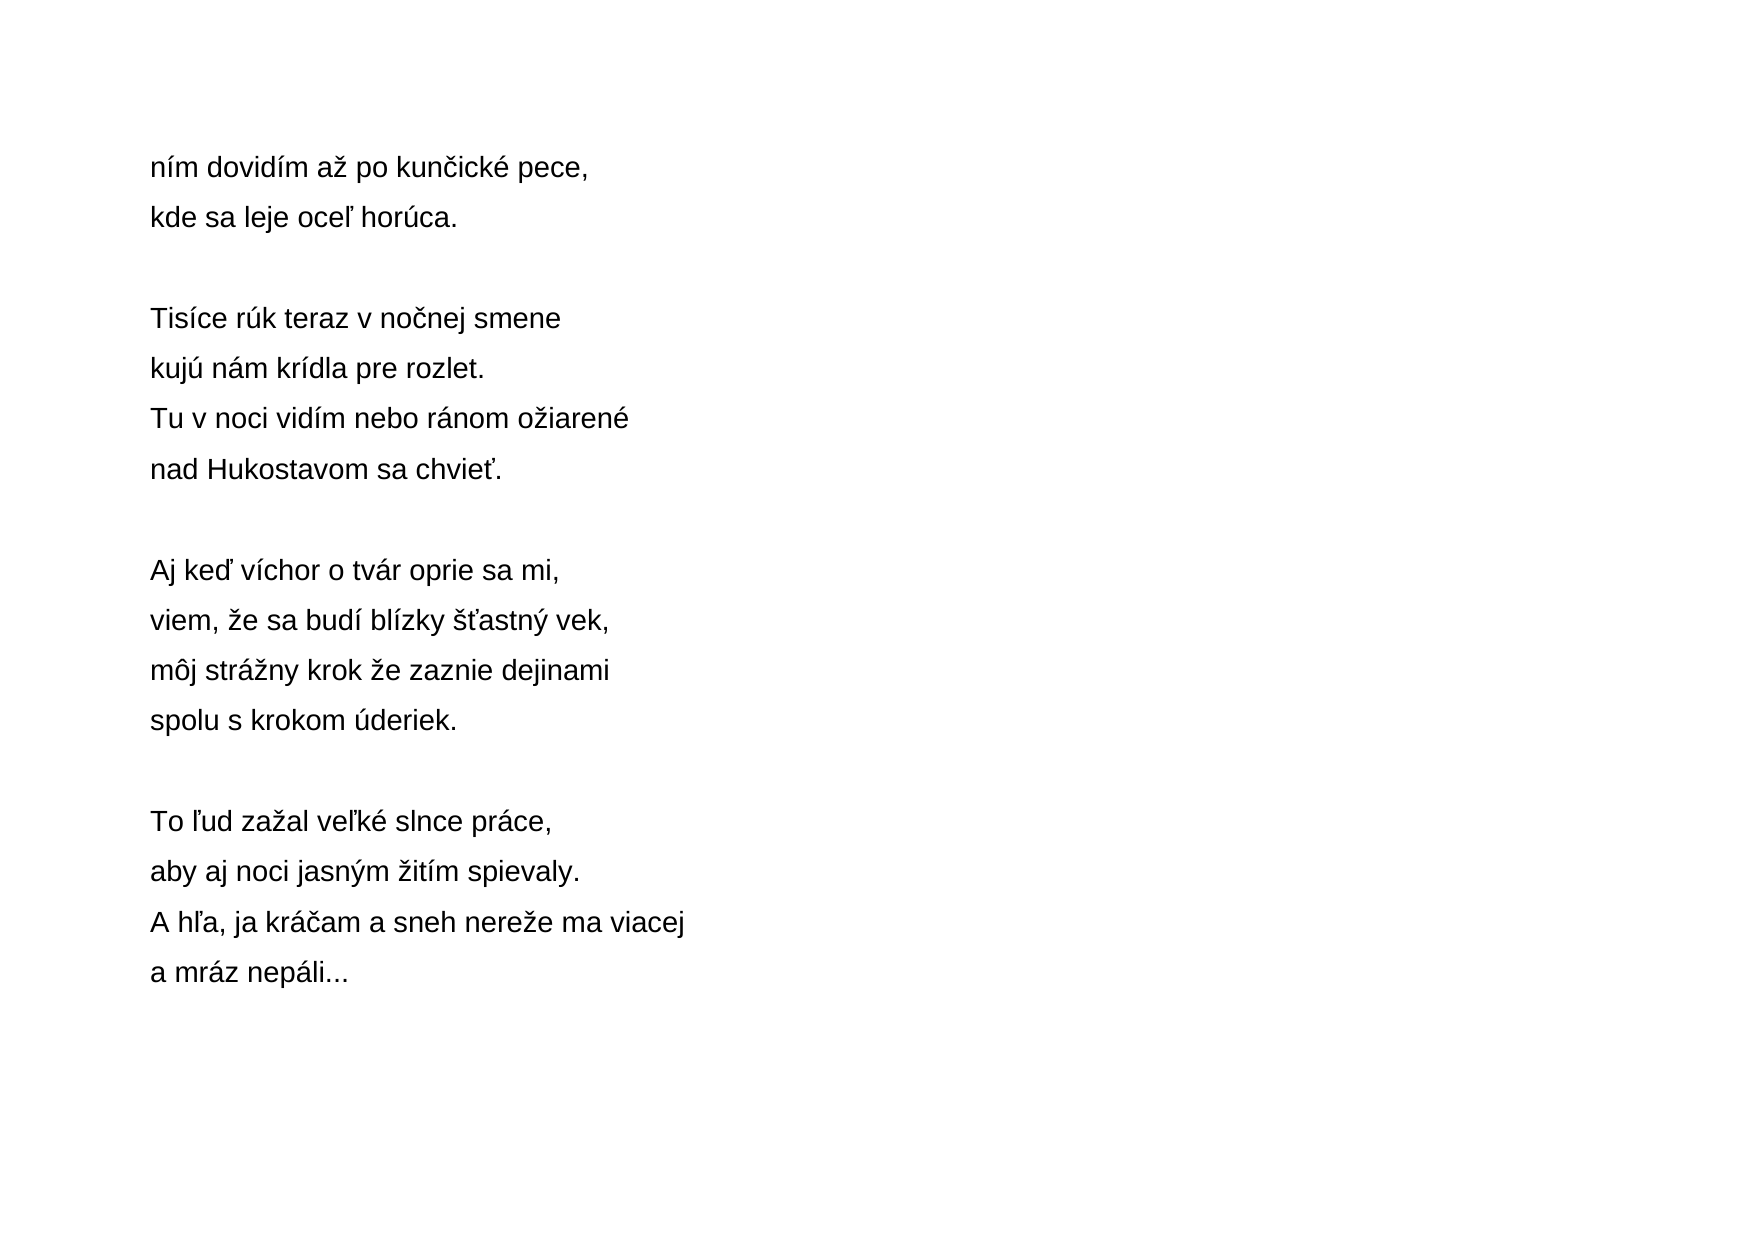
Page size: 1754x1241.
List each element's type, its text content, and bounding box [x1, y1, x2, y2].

text To ľud zažal veľké slnce práce, [150, 804, 1243, 838]
text A hľa, ja kráčam a sneh nereže ma viacej [150, 905, 1243, 938]
text spolu s krokom úderiek. [150, 703, 1243, 737]
text a mráz nepáli... [150, 955, 1243, 988]
text kde sa leje oceľ horúca. [150, 200, 1243, 234]
text Tisíce rúk teraz v nočnej smene [150, 301, 1243, 334]
text ním dovidím až po kunčické pece, [150, 150, 1243, 183]
text nad Hukostavom sa chvieť. [150, 452, 1243, 485]
text kujú nám krídla pre rozlet. [150, 351, 1243, 385]
text Aj keď víchor o tvár oprie sa mi, [150, 552, 1243, 586]
text aby aj noci jasným žitím spievaly. [150, 854, 1243, 888]
text Tu v noci vidím nebo ránom ožiarené [150, 402, 1243, 435]
text môj strážny krok že zaznie dejinami [150, 653, 1243, 687]
text viem, že sa budí blízky šťastný vek, [150, 603, 1243, 636]
